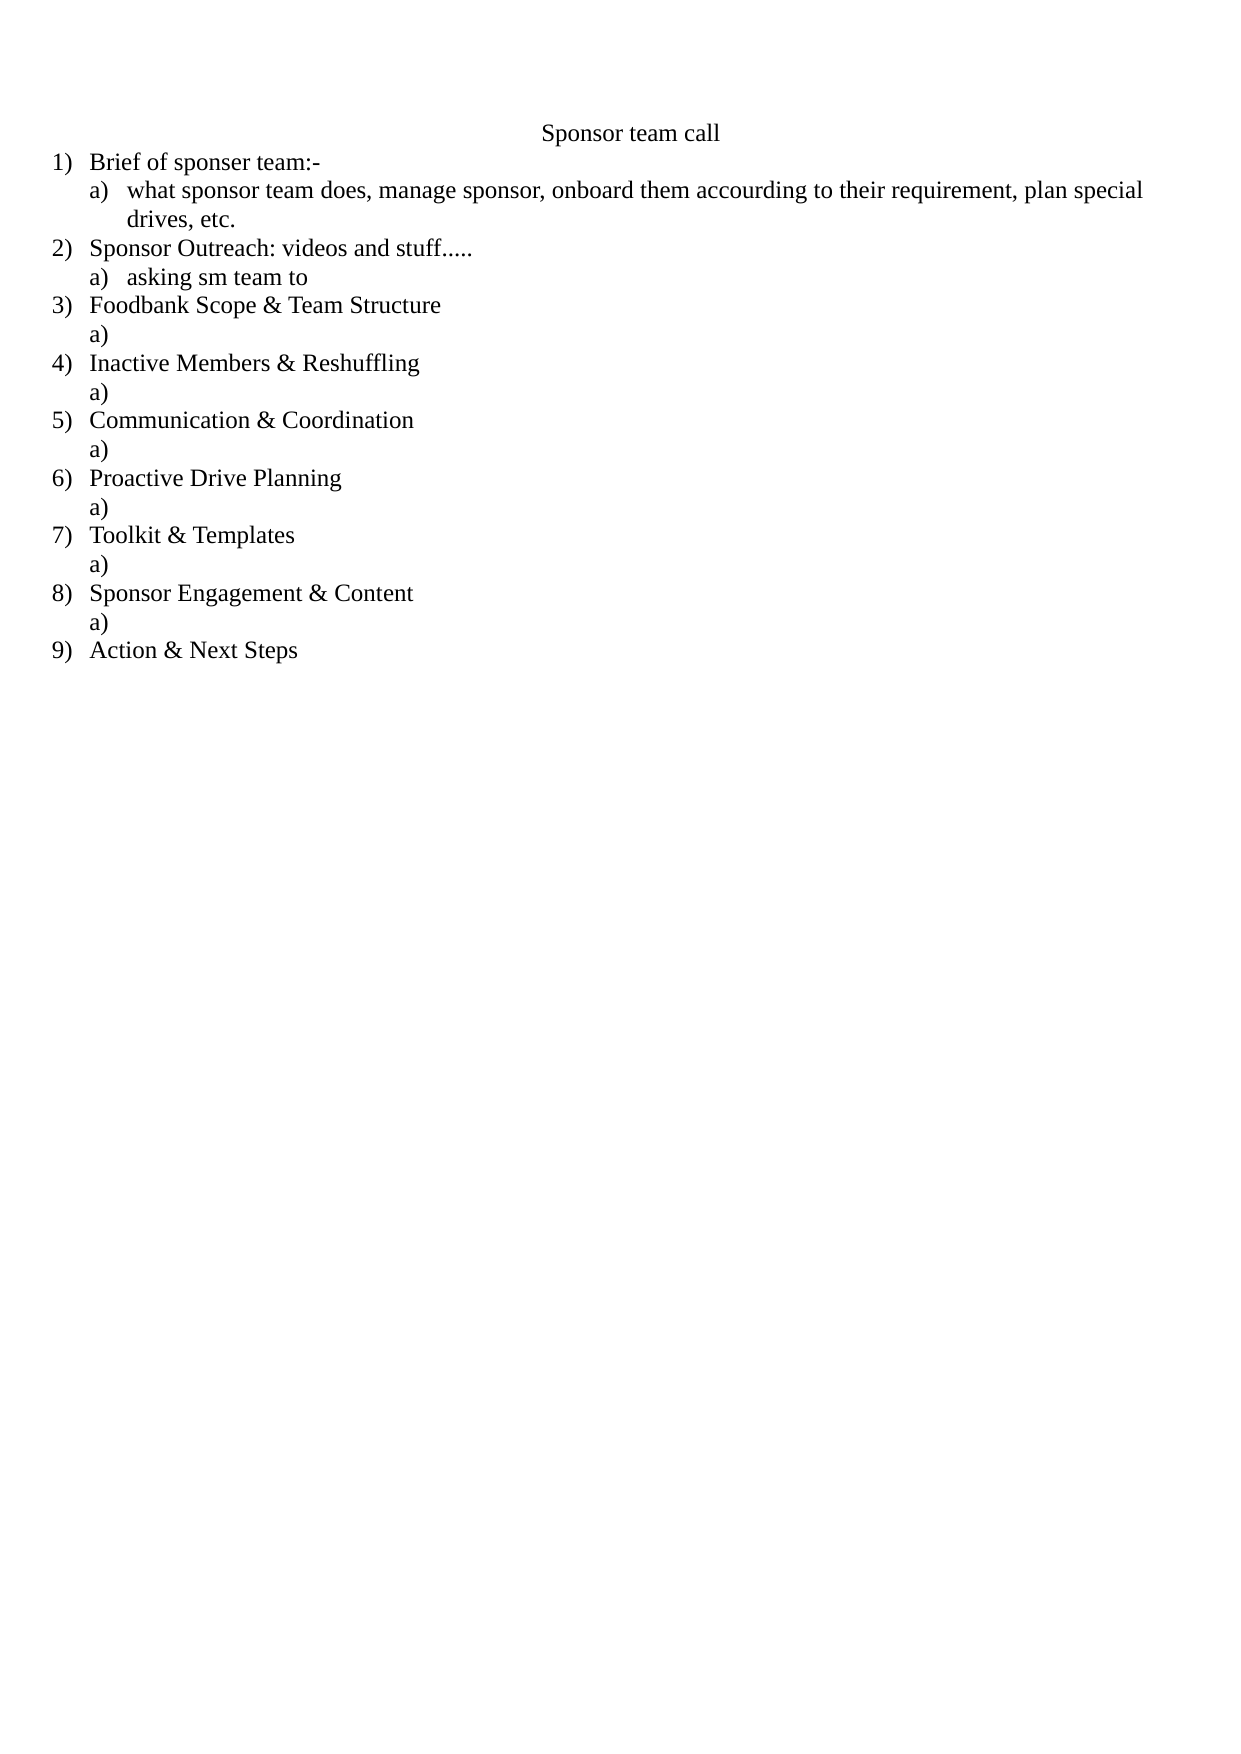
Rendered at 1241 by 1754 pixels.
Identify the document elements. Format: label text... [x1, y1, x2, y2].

list Communication & Coordination [52, 406, 1209, 434]
text Sponsor team call [52, 118, 1209, 147]
list Brief of sponser team:- [52, 147, 1209, 176]
list Sponsor Engagement & Content [52, 578, 1209, 607]
list Toolkit & Templates [52, 521, 1209, 549]
list asking sm team to [89, 262, 1209, 291]
list Proactive Drive Planning [52, 463, 1209, 492]
list Sponsor Outreach: videos and stuff..... [52, 233, 1209, 262]
list Foodbank Scope & Team Structure [52, 291, 1209, 319]
list what sponsor team does, manage sponsor, onboard them accourding to their requirement, plan special drives, etc. [89, 176, 1209, 233]
list Action & Next Steps [52, 636, 1209, 664]
list Inactive Members & Reshuffling [52, 348, 1209, 377]
